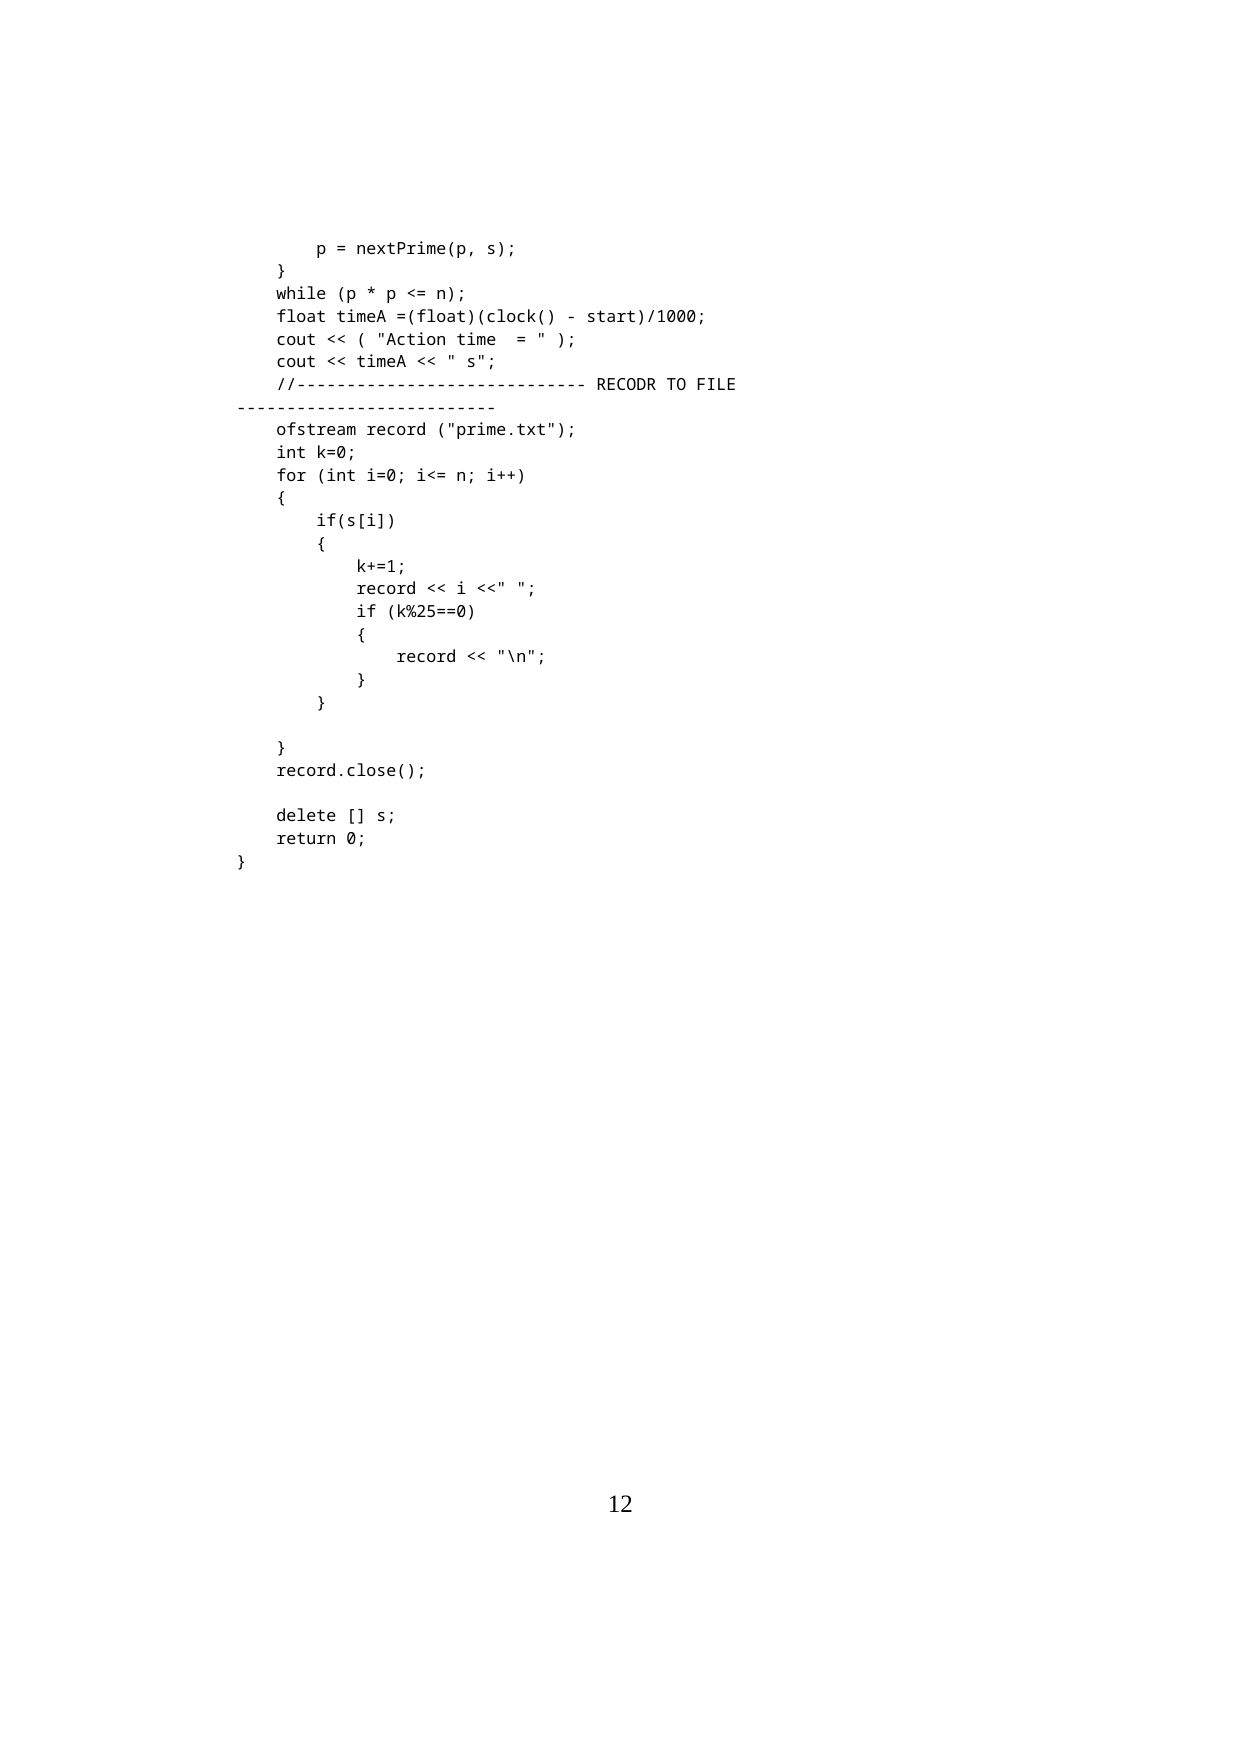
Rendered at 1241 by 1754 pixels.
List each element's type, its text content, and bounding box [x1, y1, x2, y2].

text delete [] s; [236, 804, 1004, 827]
text float timeA =(float)(clock() - start)/1000; [236, 304, 1004, 327]
text if(s[i]) [236, 509, 1004, 531]
text } [236, 668, 1004, 690]
text k+=1; [236, 554, 1004, 577]
text } [236, 259, 1004, 282]
text //----------------------------- RECODR TO FILE -------------------------- [236, 372, 1004, 418]
text } [236, 849, 1004, 872]
text { [236, 531, 1004, 554]
text } [236, 736, 1004, 758]
text ofstream record ("prime.txt"); [236, 418, 1004, 441]
text int k=0; [236, 441, 1004, 463]
text { [236, 486, 1004, 509]
text while (p * p <= n); [236, 282, 1004, 304]
text for (int i=0; i<= n; i++) [236, 463, 1004, 486]
text } [236, 690, 1004, 713]
text record << "\n"; [236, 645, 1004, 668]
text p = nextPrime(p, s); [236, 236, 1004, 259]
text { [236, 622, 1004, 645]
text if (k%25==0) [236, 599, 1004, 622]
text cout << ( "Action time = " ); [236, 327, 1004, 350]
text cout << timeA << " s"; [236, 350, 1004, 372]
text record.close(); [236, 758, 1004, 781]
text return 0; [236, 827, 1004, 849]
text record << i <<" "; [236, 577, 1004, 599]
